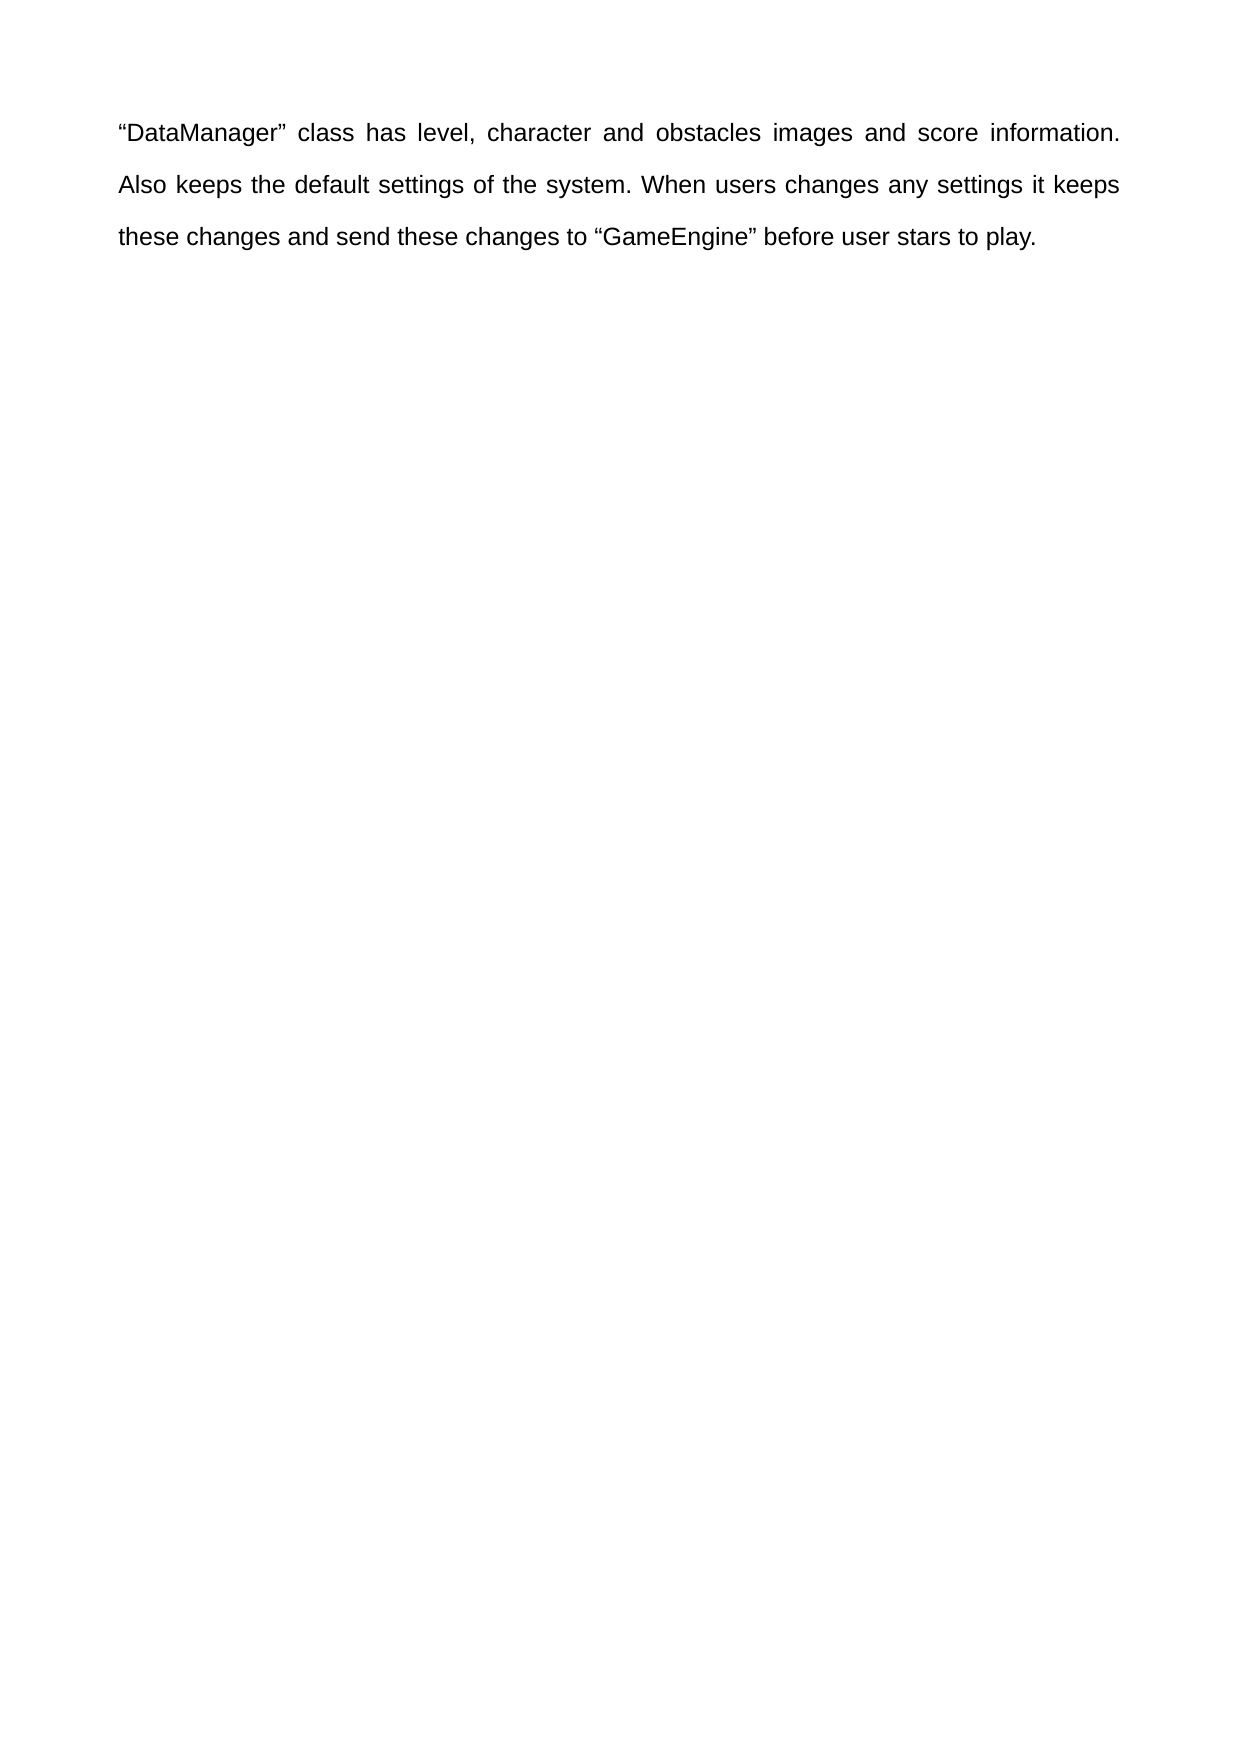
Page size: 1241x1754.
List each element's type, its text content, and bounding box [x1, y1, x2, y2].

text “DataManager” class has level, character and obstacles images and score information. Also keeps the default settings of the system. When users changes any settings it keeps these changes and send these changes to “GameEngine” before user stars to play. [118, 118, 1122, 250]
